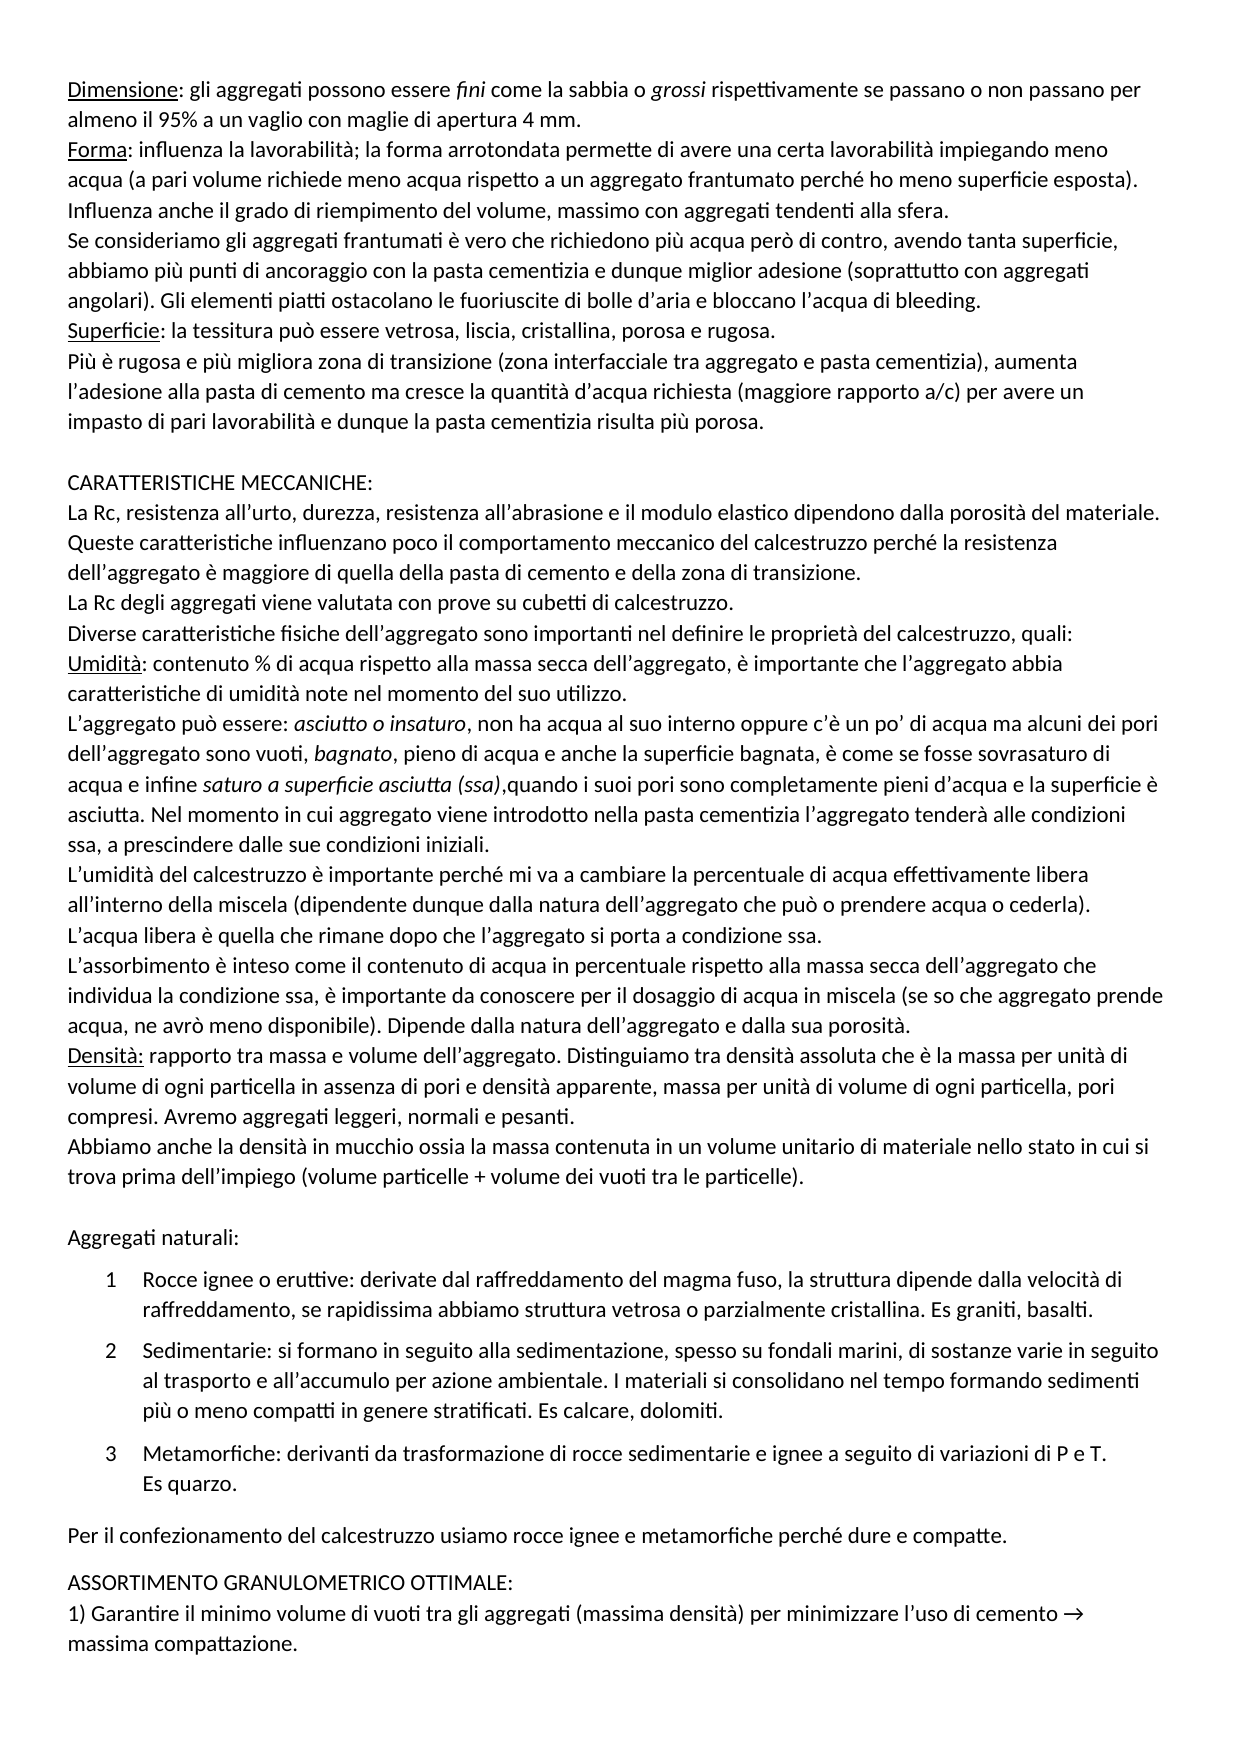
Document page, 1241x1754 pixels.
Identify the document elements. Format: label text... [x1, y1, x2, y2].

list Rocce ignee o eruttive: derivate dal raffreddamento del magma fuso, la struttura dipende dalla velocità di raffreddamento, se rapidissima abbiamo struttura vetrosa o parzialmente cristallina. Es graniti, basalti. [105, 1265, 1165, 1323]
list Sedimentarie: si formano in seguito alla sedimentazione, spesso su fondali marini, di sostanze varie in seguito al trasporto e all’accumulo per azione ambientale. I materiali si consolidano nel tempo formando sedimenti più o meno compatti in genere stratificati. Es calcare, dolomiti. [105, 1336, 1165, 1424]
text ASSORTIMENTO GRANULOMETRICO OTTIMALE: 1) Garantire il minimo volume di vuoti tra gli aggregati (massima densità) per minimizzare l’uso di cemento → massima compattazione. [67, 1568, 1165, 1657]
text Per il confezionamento del calcestruzzo usiamo rocce ignee e metamorfiche perché dure e compatte. [67, 1522, 1165, 1549]
text Dimensione: gli aggregati possono essere fini come la sabbia o grossi rispettivamente se passano o non passano per almeno il 95% a un vaglio con maglie di apertura 4 mm. Forma: influenza la lavorabilità; la forma arrotondata permette di avere una certa lavorabilità impiegando meno acqua (a pari volume richiede meno acqua rispetto a un aggregato frantumato perché ho meno superficie esposta). Influenza anche il grado di riempimento del volume, massimo con aggregati tendenti alla sfera. Se consideriamo gli aggregati frantumati è vero che richiedono più acqua però di contro, avendo tanta superficie, abbiamo più punti di ancoraggio con la pasta cementizia e dunque miglior adesione (soprattutto con aggregati angolari). Gli elementi piatti ostacolano le fuoriuscite di bolle d’aria e bloccano l’acqua di bleeding. Superficie: la tessitura può essere vetrosa, liscia, cristallina, porosa e rugosa. Più è rugosa e più migliora zona di transizione (zona interfacciale tra aggregato e pasta cementizia), aumenta l’adesione alla pasta di cemento ma cresce la quantità d’acqua richiesta (maggiore rapporto a/c) per avere un impasto di pari lavorabilità e dunque la pasta cementizia risulta più porosa. CARATTERISTICHE MECCANICHE: La Rc, resistenza all’urto, durezza, resistenza all’abrasione e il modulo elastico dipendono dalla porosità del materiale. Queste caratteristiche influenzano poco il comportamento meccanico del calcestruzzo perché la resistenza dell’aggregato è maggiore di quella della pasta di cemento e della zona di transizione. La Rc degli aggregati viene valutata con prove su cubetti di calcestruzzo. Diverse caratteristiche fisiche dell’aggregato sono importanti nel definire le proprietà del calcestruzzo, quali: Umidità: contenuto % di acqua rispetto alla massa secca dell’aggregato, è importante che l’aggregato abbia caratteristiche di umidità note nel momento del suo utilizzo. L’aggregato può essere: asciutto o insaturo, non ha acqua al suo interno oppure c’è un po’ di acqua ma alcuni dei pori dell’aggregato sono vuoti, bagnato, pieno di acqua e anche la superficie bagnata, è come se fosse sovrasaturo di acqua e infine saturo a superficie asciutta (ssa),quando i suoi pori sono completamente pieni d’acqua e la superficie è asciutta. Nel momento in cui aggregato viene introdotto nella pasta cementizia l’aggregato tenderà alle condizioni ssa, a prescindere dalle sue condizioni iniziali. L’umidità del calcestruzzo è importante perché mi va a cambiare la percentuale di acqua effettivamente libera all’interno della miscela (dipendente dunque dalla natura dell’aggregato che può o prendere acqua o cederla). L’acqua libera è quella che rimane dopo che l’aggregato si porta a condizione ssa. L’assorbimento è inteso come il contenuto di acqua in percentuale rispetto alla massa secca dell’aggregato che individua la condizione ssa, è importante da conoscere per il dosaggio di acqua in miscela (se so che aggregato prende acqua, ne avrò meno disponibile). Dipende dalla natura dell’aggregato e dalla sua porosità. Densità: rapporto tra massa e volume dell’aggregato. Distinguiamo tra densità assoluta che è la massa per unità di volume di ogni particella in assenza di pori e densità apparente, massa per unità di volume di ogni particella, pori compresi. Avremo aggregati leggeri, normali e pesanti. Abbiamo anche la densità in mucchio ossia la massa contenuta in un volume unitario di materiale nello stato in cui si trova prima dell’impiego (volume particelle + volume dei vuoti tra le particelle). Aggregati naturali: [67, 75, 1165, 1251]
list Metamorfiche: derivanti da trasformazione di rocce sedimentarie e ignee a seguito di variazioni di P e T. Es quarzo. [105, 1439, 1165, 1497]
